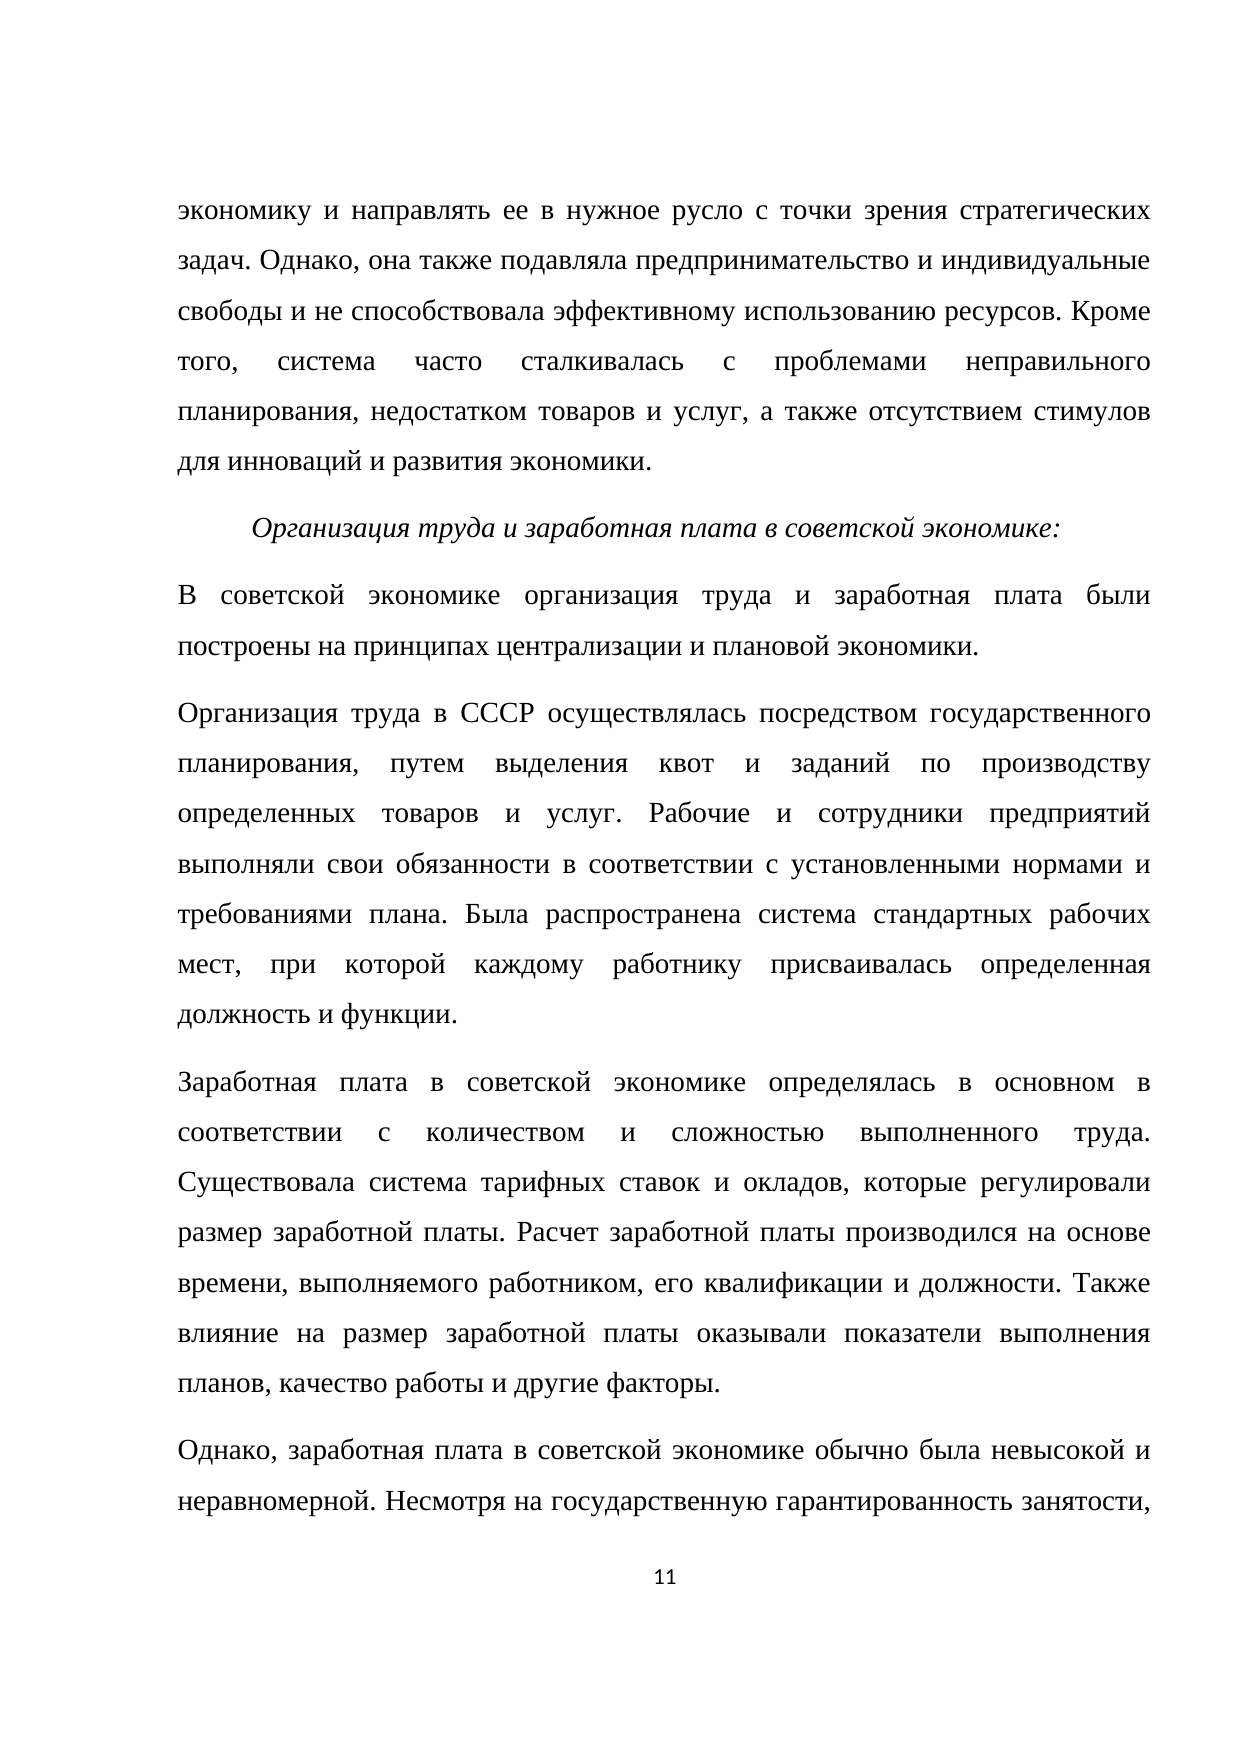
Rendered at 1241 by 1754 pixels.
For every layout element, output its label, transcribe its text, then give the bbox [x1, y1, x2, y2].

text Организация труда и заработная плата в советской экономике: [177, 511, 1152, 544]
text Организация труда в СССР осуществлялась посредством государственного планирования, путем выделения квот и заданий по производству определенных товаров и услуг. Рабочие и сотрудники предприятий выполняли свои обязанности в соответствии с установленными нормами и требованиями плана. Была распространена система стандартных рабочих мест, при которой каждому работнику присваивалась определенная должность и функции. [177, 695, 1152, 1030]
text Заработная плата в советской экономике определялась в основном в соответствии с количеством и сложностью выполненного труда. Существовала система тарифных ставок и окладов, которые регулировали размер заработной платы. Расчет заработной платы производился на основе времени, выполняемого работником, его квалификации и должности. Также влияние на размер заработной платы оказывали показатели выполнения планов, качество работы и другие факторы. [177, 1064, 1152, 1399]
text В советской экономике организация труда и заработная плата были построены на принципах централизации и плановой экономики. [177, 577, 1152, 661]
text экономику и направлять ее в нужное русло с точки зрения стратегических задач. Однако, она также подавляла предпринимательство и индивидуальные свободы и не способствовала эффективному использованию ресурсов. Кроме того, система часто сталкивалась с проблемами неправильного планирования, недостатком товаров и услуг, а также отсутствием стимулов для инноваций и развития экономики. [177, 192, 1152, 477]
text Однако, заработная плата в советской экономике обычно была невысокой и неравномерной. Несмотря на государственную гарантированность занятости, [177, 1432, 1152, 1516]
